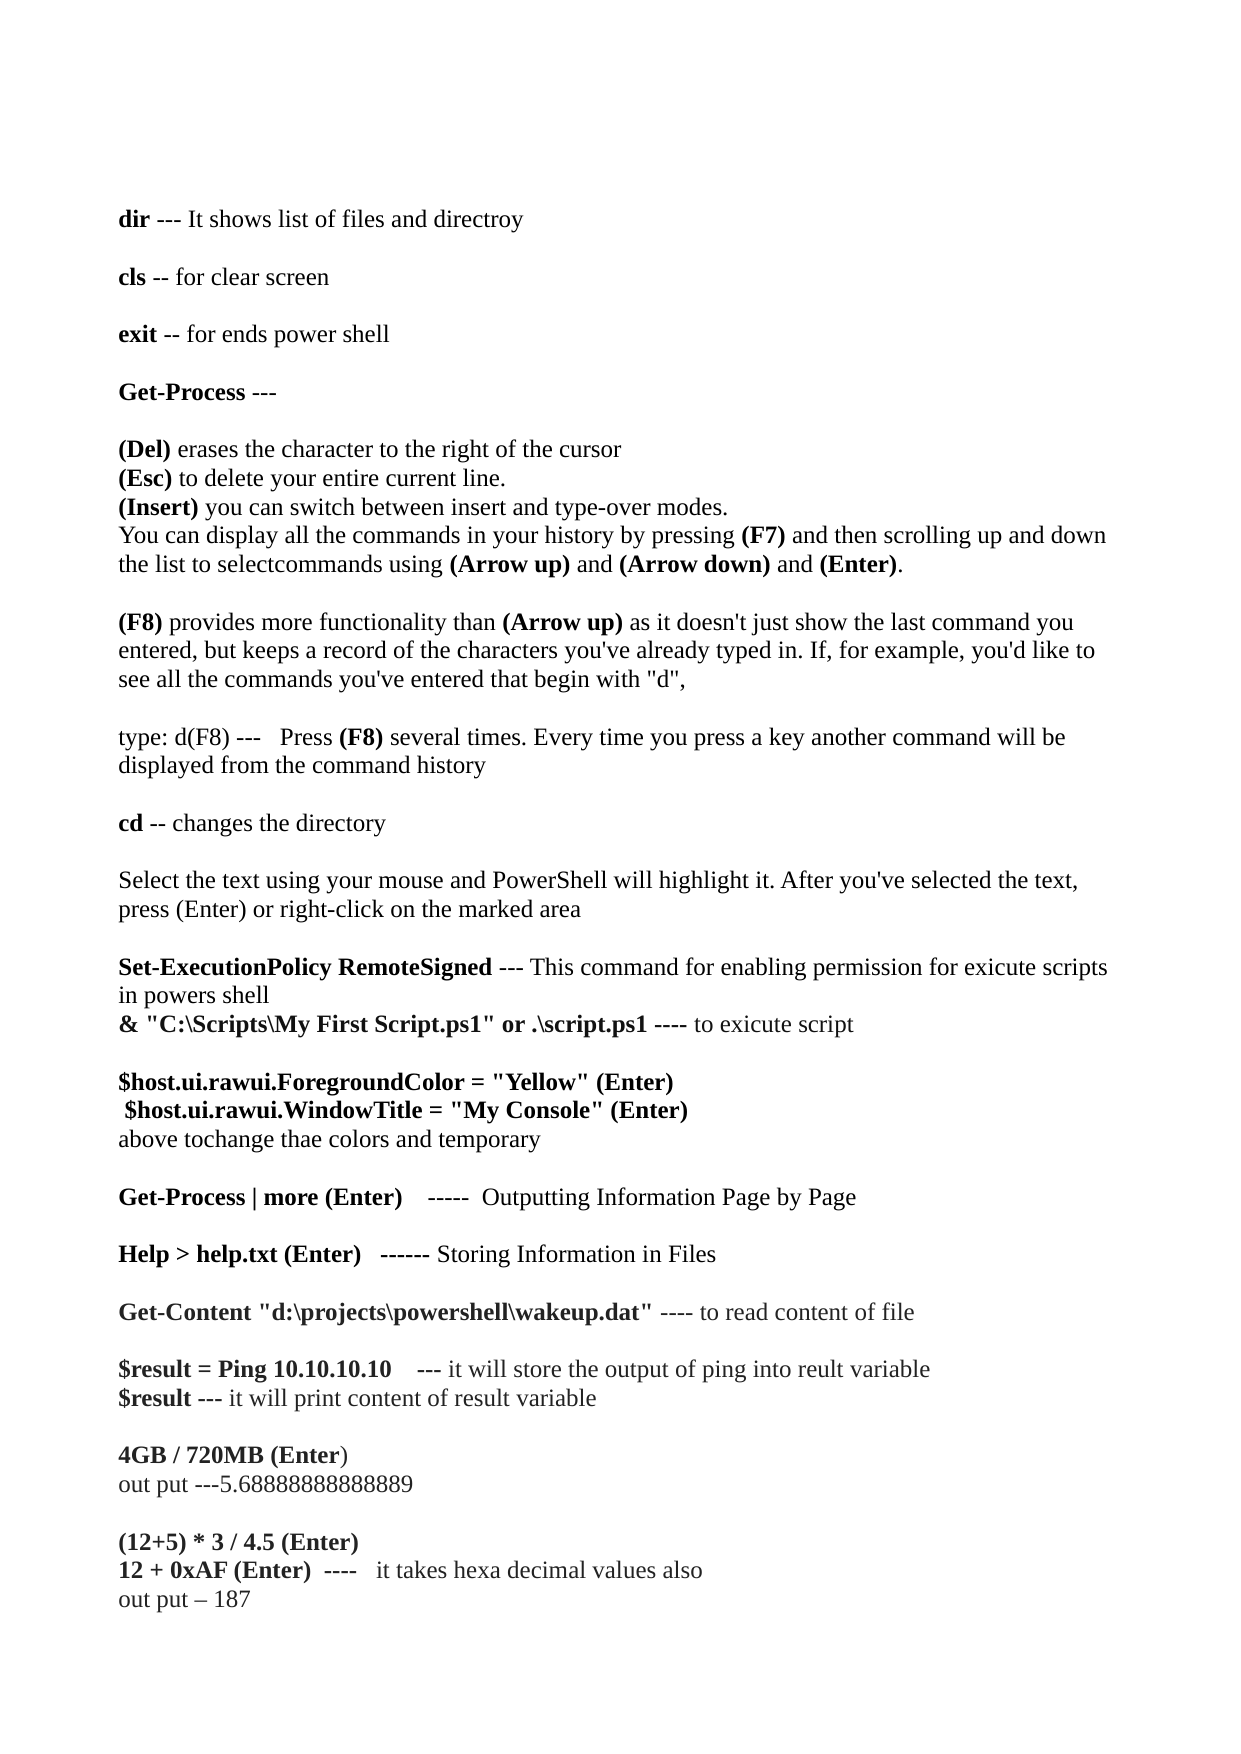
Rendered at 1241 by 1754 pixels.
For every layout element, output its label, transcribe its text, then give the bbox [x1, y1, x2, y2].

text & "C:\Scripts\My First Script.ps1" or .\script.ps1 ---- to exicute script [118, 1009, 1122, 1038]
text (F8) provides more functionality than (Arrow up) as it doesn't just show the last command you entered, but keeps a record of the characters you've already typed in. If, for example, you'd like to see all the commands you've entered that begin with "d", [118, 607, 1122, 693]
text $host.ui.rawui.ForegroundColor = "Yellow" (Enter) [118, 1067, 1122, 1096]
text cd -- changes the directory [118, 808, 1122, 837]
text exit -- for ends power shell [118, 319, 1122, 348]
text You can display all the commands in your history by pressing (F7) and then scrolling up and down the list to selectcommands using (Arrow up) and (Arrow down) and (Enter). [118, 521, 1122, 578]
text Get-Content "d:\projects\powershell\wakeup.dat" ---- to read content of file [118, 1297, 1122, 1326]
text (12+5) * 3 / 4.5 (Enter) [118, 1527, 1122, 1556]
text dir --- It shows list of files and directroy [118, 204, 1122, 233]
text out put ---5.68888888888889 [118, 1469, 1122, 1498]
text (Insert) you can switch between insert and type-over modes. [118, 492, 1122, 521]
text $host.ui.rawui.WindowTitle = "My Console" (Enter) [118, 1096, 1122, 1124]
text (Esc) to delete your entire current line. [118, 463, 1122, 492]
text Help > help.txt (Enter) ------ Storing Information in Files [118, 1239, 1122, 1268]
text (Del) erases the character to the right of the cursor [118, 434, 1122, 463]
text type: d(F8) --- Press (F8) several times. Every time you press a key another command will be displayed from the command history [118, 722, 1122, 779]
text Select the text using your mouse and PowerShell will highlight it. After you've selected the text, press (Enter) or right-click on the marked area [118, 866, 1122, 923]
text 4GB / 720MB (Enter) [118, 1441, 1122, 1469]
text $result --- it will print content of result variable [118, 1383, 1122, 1412]
text Set-ExecutionPolicy RemoteSigned --- This command for enabling permission for exicute scripts in powers shell [118, 952, 1122, 1009]
text out put – 187 [118, 1584, 1122, 1613]
text cls -- for clear screen [118, 262, 1122, 291]
text Get-Process | more (Enter) ----- Outputting Information Page by Page [118, 1182, 1122, 1211]
text $result = Ping 10.10.10.10 --- it will store the output of ping into reult variable [118, 1354, 1122, 1383]
text Get-Process --- [118, 377, 1122, 406]
text above tochange thae colors and temporary [118, 1124, 1122, 1153]
text 12 + 0xAF (Enter) ---- it takes hexa decimal values also [118, 1556, 1122, 1584]
